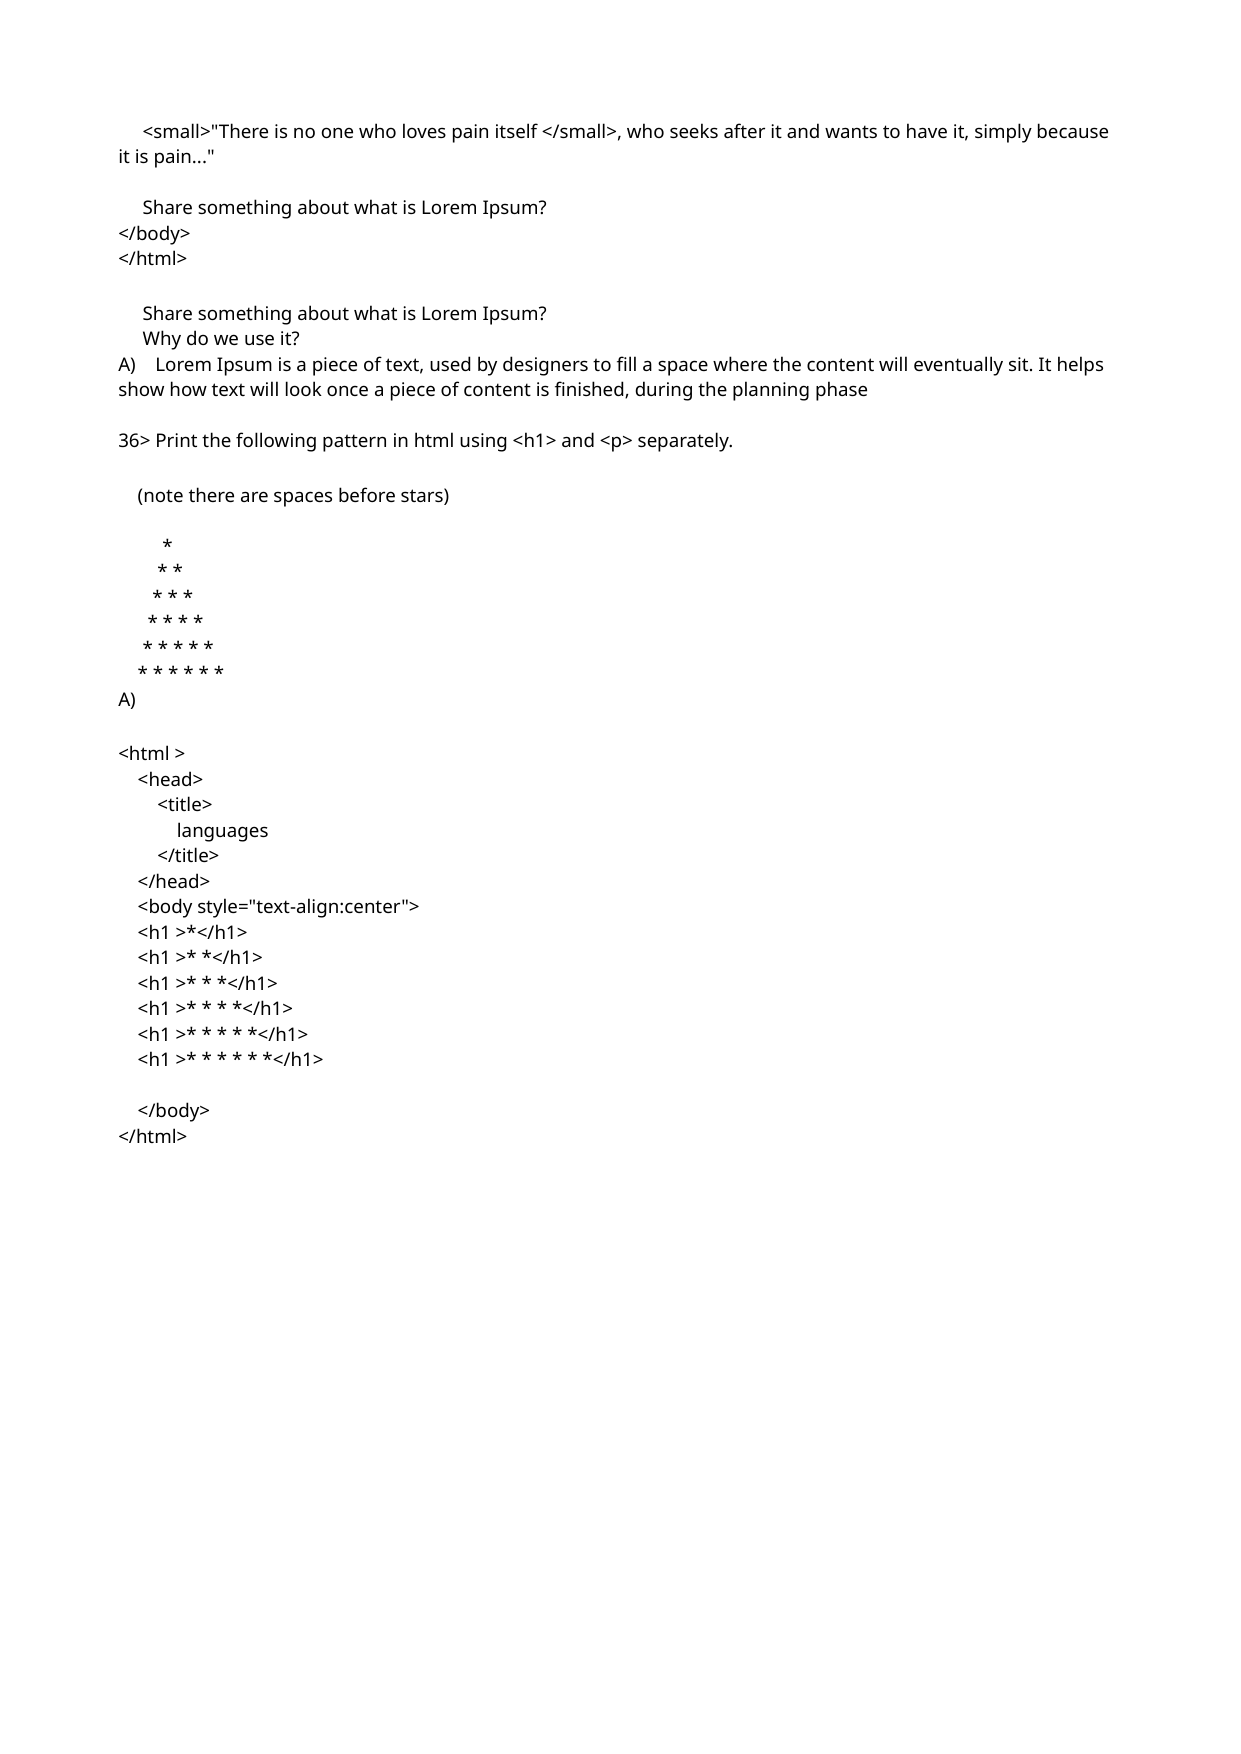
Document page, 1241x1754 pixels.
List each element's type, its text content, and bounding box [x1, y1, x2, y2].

text * * * * [118, 609, 1122, 635]
text </body> [118, 1098, 1122, 1123]
text * * [118, 558, 1122, 584]
text (note there are spaces before stars) [118, 482, 1122, 507]
text <head> [118, 766, 1122, 791]
text <h1 >* * * * * *</h1> [118, 1047, 1122, 1072]
text </head> [118, 868, 1122, 893]
text * * * * * [118, 635, 1122, 661]
text <small>"There is no one who loves pain itself </small>, who seeks after it and wants to have it, simply because it is pain..." [118, 118, 1122, 169]
text <h1 >* * * *</h1> [118, 996, 1122, 1021]
text <title> [118, 791, 1122, 817]
text * * * * * * [118, 661, 1122, 686]
text <h1 >*</h1> [118, 919, 1122, 944]
text <html > [118, 740, 1122, 766]
text 36> Print the following pattern in html using <h1> and <p> separately. [118, 428, 1122, 453]
text </body> [118, 220, 1122, 246]
text Share something about what is Lorem Ipsum? [118, 300, 1122, 326]
text Share something about what is Lorem Ipsum? [118, 195, 1122, 220]
text <h1 >* * *</h1> [118, 970, 1122, 996]
text * * * [118, 584, 1122, 609]
text A) Lorem Ipsum is a piece of text, used by designers to fill a space where the content will eventually sit. It helps show how text will look once a piece of content is finished, during the planning phase [118, 351, 1122, 402]
text <h1 >* * * * *</h1> [118, 1021, 1122, 1047]
text <h1 >* *</h1> [118, 944, 1122, 970]
text </title> [118, 842, 1122, 868]
text * [118, 533, 1122, 558]
text </html> [118, 246, 1122, 271]
text </html> [118, 1123, 1122, 1149]
text A) [118, 686, 1122, 712]
text Why do we use it? [118, 326, 1122, 351]
text <body style="text-align:center"> [118, 893, 1122, 919]
text languages [118, 817, 1122, 842]
